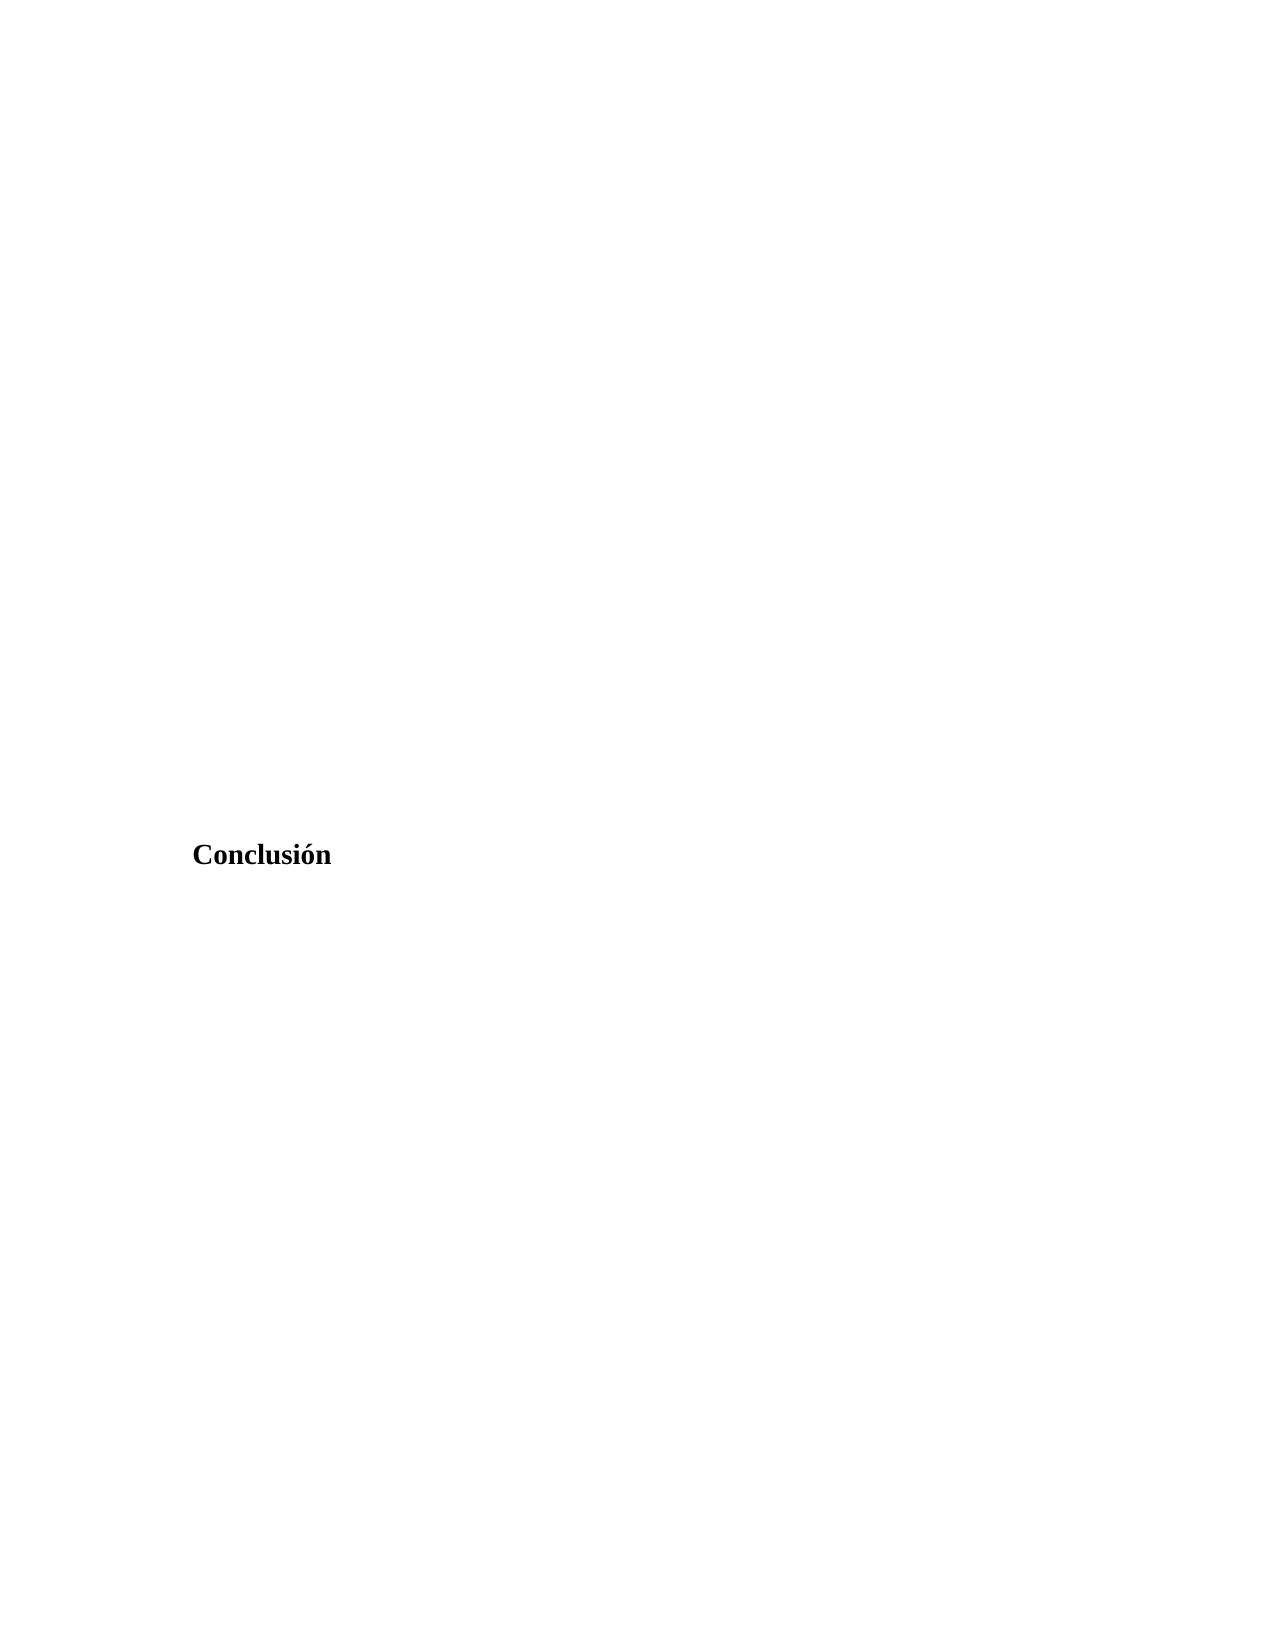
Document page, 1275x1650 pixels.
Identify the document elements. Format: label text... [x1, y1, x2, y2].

text Conclusión [192, 837, 1157, 870]
